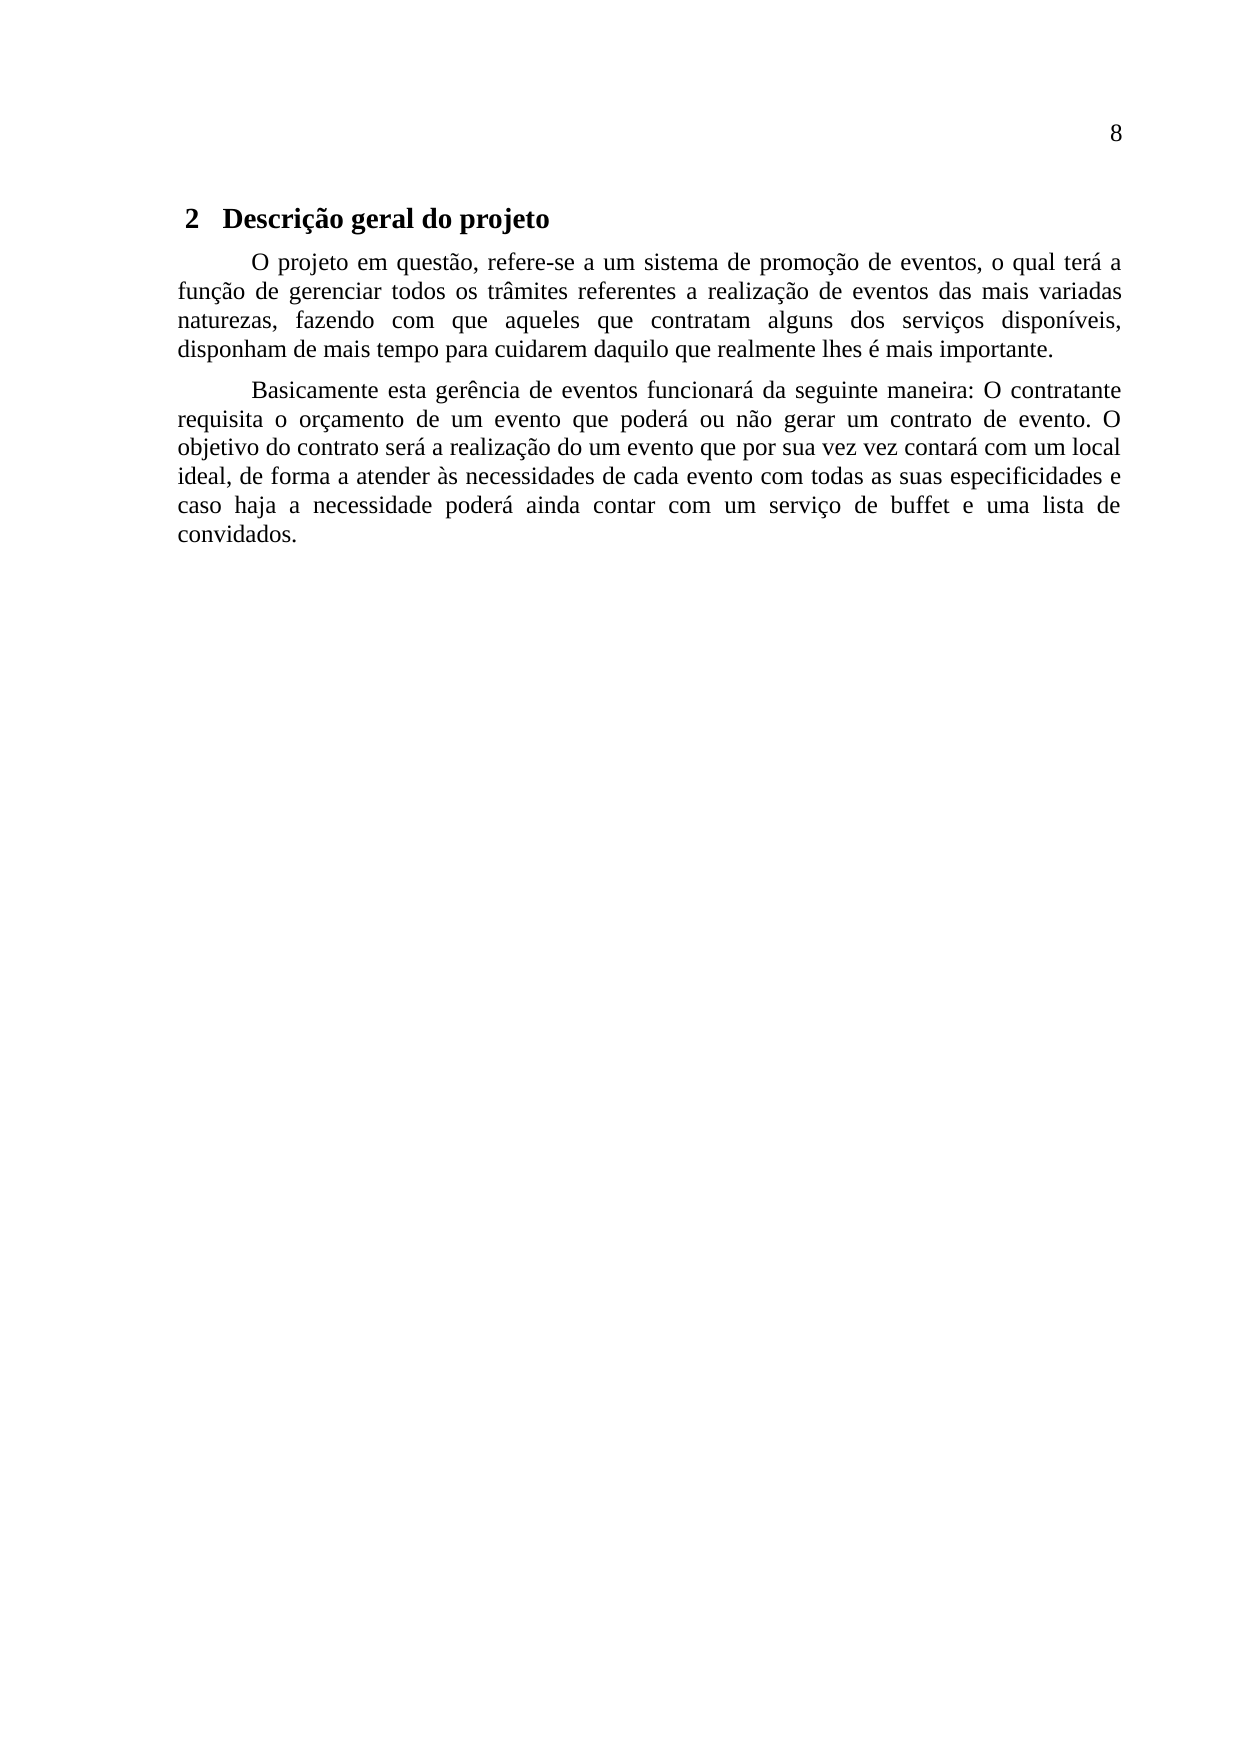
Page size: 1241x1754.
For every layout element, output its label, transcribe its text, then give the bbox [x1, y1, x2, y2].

subtitle Descrição geral do projeto [177, 201, 1122, 235]
text O projeto em questão, refere-se a um sistema de promoção de eventos, o qual terá a função de gerenciar todos os trâmites referentes a realização de eventos das mais variadas naturezas, fazendo com que aqueles que contratam alguns dos serviços disponíveis, disponham de mais tempo para cuidarem daquilo que realmente lhes é mais importante. [177, 247, 1122, 362]
text Basicamente esta gerência de eventos funcionará da seguinte maneira: O contratante requisita o orçamento de um evento que poderá ou não gerar um contrato de evento. O objetivo do contrato será a realização do um evento que por sua vez vez contará com um local ideal, de forma a atender às necessidades de cada evento com todas as suas especificidades e caso haja a necessidade poderá ainda contar com um serviço de buffet e uma lista de convidados. [177, 375, 1122, 547]
